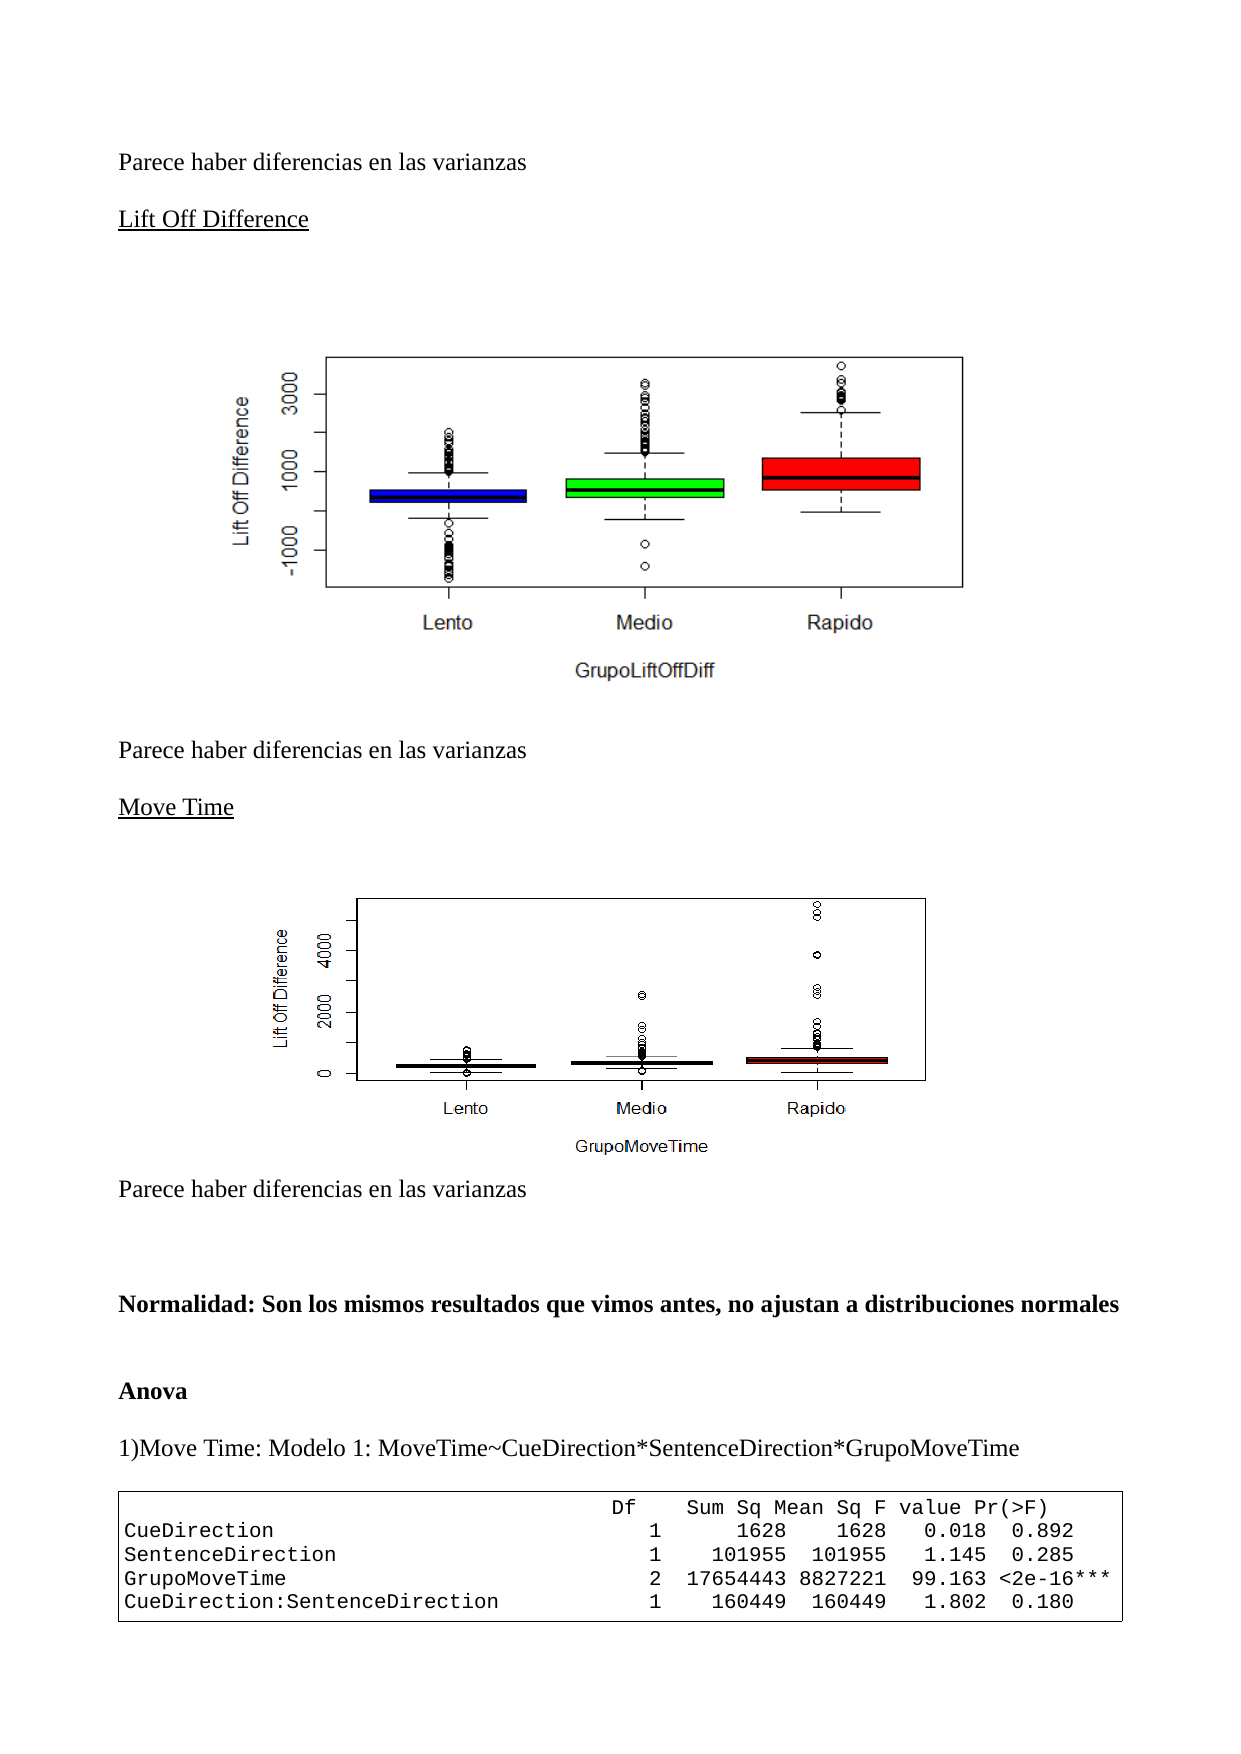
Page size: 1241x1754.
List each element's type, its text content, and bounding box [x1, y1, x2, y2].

text Normalidad: Son los mismos resultados que vimos antes, no ajustan a distribuciones normales [118, 1289, 1122, 1318]
text Lift Off Difference [118, 204, 1122, 233]
text Move Time [118, 792, 1122, 821]
picture [267, 821, 973, 1175]
text Anova [118, 1376, 1122, 1404]
text Parece haber diferencias en las varianzas [118, 735, 1122, 764]
text Parece haber diferencias en las varianzas [118, 147, 1122, 176]
text Parece haber diferencias en las varianzas [118, 821, 1122, 1203]
picture [225, 261, 1015, 707]
text 1)Move Time: Modelo 1: MoveTime~CueDirection*SentenceDirection*GrupoMoveTime [118, 1433, 1122, 1462]
table_header Df Sum Sq Mean Sq F value Pr(>F) CueDirection 1 1628 1628 0.018 0.892 SentenceDirection 1 101955 101955 1.145 0.285 GrupoMoveTime 2 17654443 8827221 99.163 <2e-16*** CueDirection:SentenceDirection 1 160449 160449 1.802 0.180 [119, 1492, 1122, 1621]
